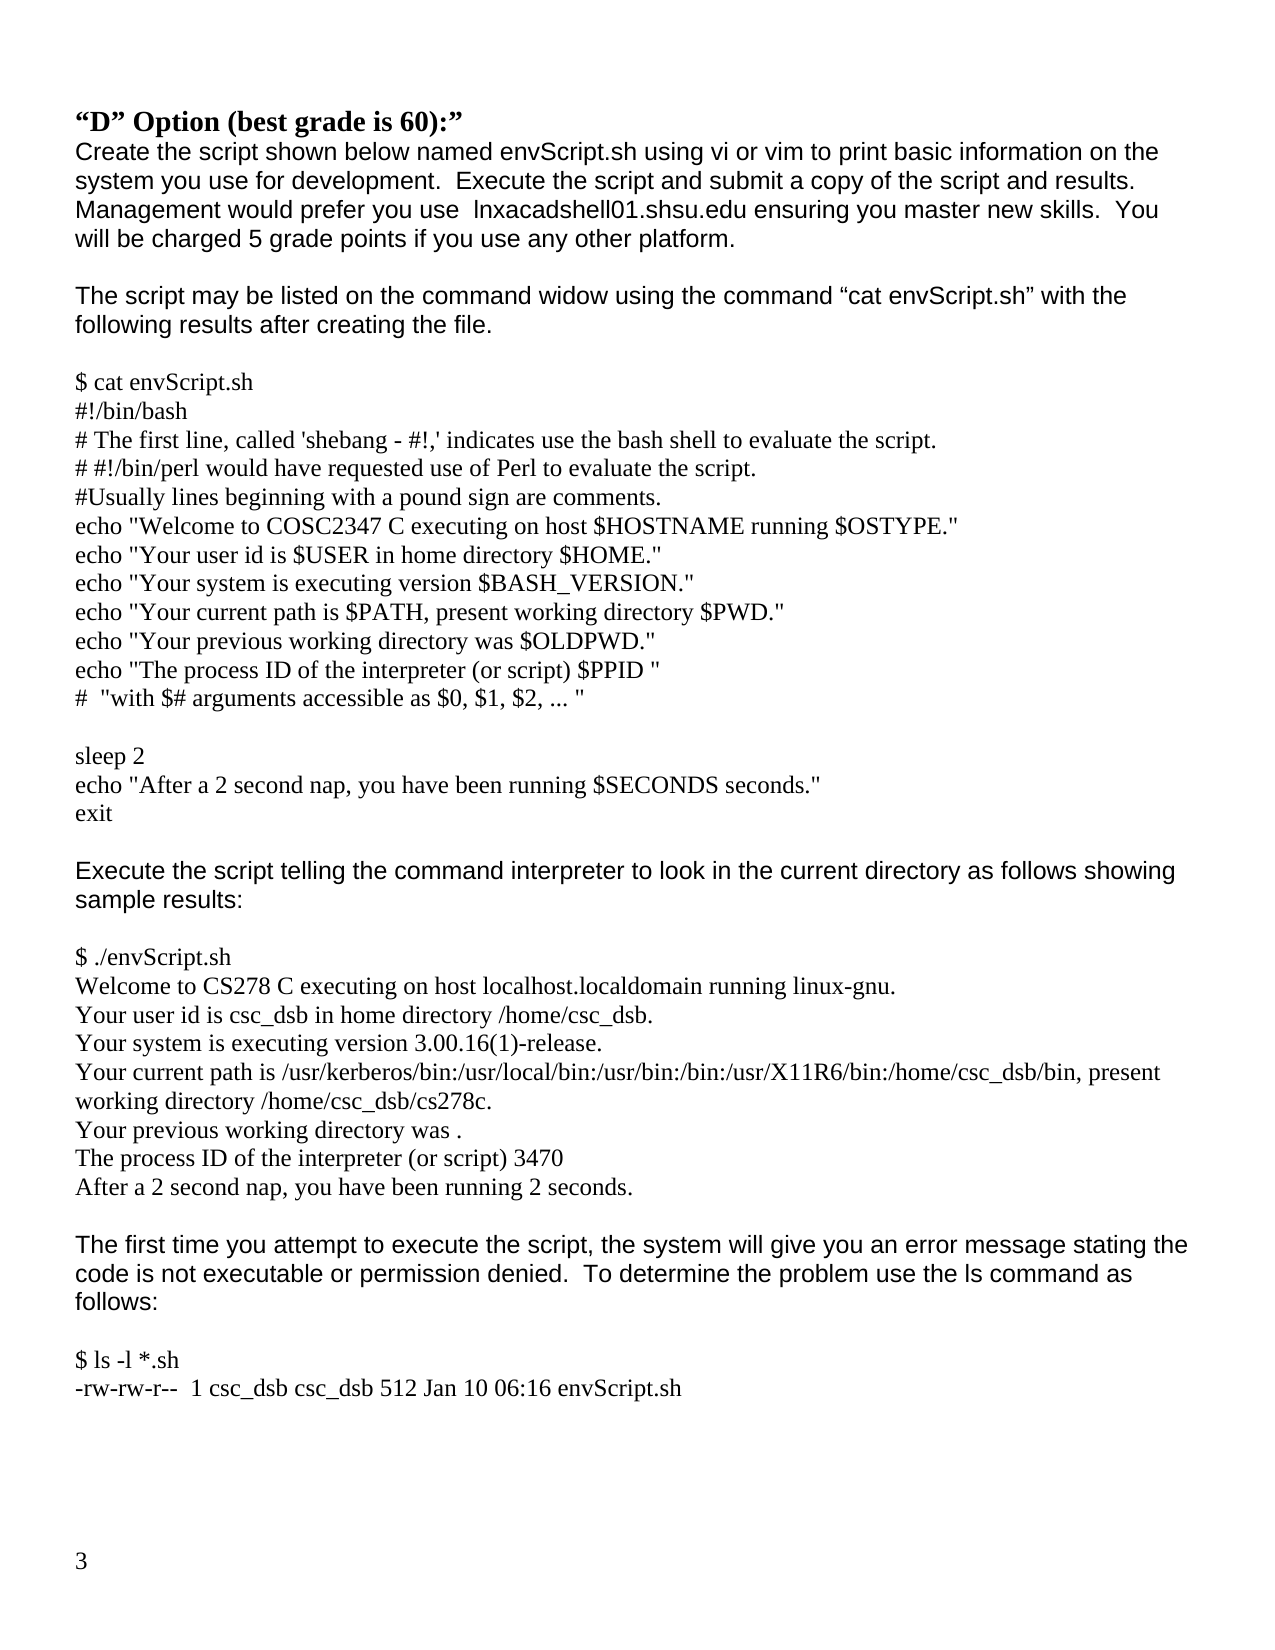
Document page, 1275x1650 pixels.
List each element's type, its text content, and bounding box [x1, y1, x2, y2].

text Your system is executing version 3.00.16(1)-release. [75, 1028, 1200, 1057]
text $ ./envScript.sh [75, 942, 1200, 971]
text echo "After a 2 second nap, you have been running $SECONDS seconds." [75, 770, 1200, 798]
text After a 2 second nap, you have been running 2 seconds. [75, 1172, 1200, 1201]
text -rw-rw-r-- 1 csc_dsb csc_dsb 512 Jan 10 06:16 envScript.sh [75, 1373, 1200, 1402]
text echo "Welcome to COSC2347 C executing on host $HOSTNAME running $OSTYPE." [75, 511, 1200, 540]
text Your user id is csc_dsb in home directory /home/csc_dsb. [75, 1000, 1200, 1028]
text Your current path is /usr/kerberos/bin:/usr/local/bin:/usr/bin:/bin:/usr/X11R6/bin:/home/csc_dsb/bin, present working directory /home/csc_dsb/cs278c. [75, 1057, 1200, 1115]
text # The first line, called 'shebang - #!,' indicates use the bash shell to evaluate the script. [75, 425, 1200, 453]
text Your previous working directory was . [75, 1115, 1200, 1143]
text sleep 2 [75, 741, 1200, 770]
text echo "Your user id is $USER in home directory $HOME." [75, 540, 1200, 568]
text echo "The process ID of the interpreter (or script) $PPID " [75, 655, 1200, 683]
text exit [75, 798, 1200, 827]
text Execute the script telling the command interpreter to look in the current directory as follows showing sample results: [75, 856, 1200, 913]
text $ cat envScript.sh [75, 367, 1200, 396]
text echo "Your system is executing version $BASH_VERSION." [75, 568, 1200, 597]
text The script may be listed on the command widow using the command “cat envScript.sh” with the following results after creating the file. [75, 281, 1200, 338]
text #!/bin/bash [75, 396, 1200, 425]
text Create the script shown below named envScript.sh using vi or vim to print basic information on the system you use for development. Execute the script and submit a copy of the script and results. Management would prefer you use lnxacadshell01.shsu.edu ensuring you master new skills. You will be charged 5 grade points if you use any other platform. [75, 137, 1200, 252]
text # #!/bin/perl would have requested use of Perl to evaluate the script. [75, 453, 1200, 482]
text The process ID of the interpreter (or script) 3470 [75, 1143, 1200, 1172]
text #Usually lines beginning with a pound sign are comments. [75, 482, 1200, 511]
text # "with $# arguments accessible as $0, $1, $2, ... " [75, 683, 1200, 712]
text “D” Option (best grade is 60):” [75, 104, 1200, 137]
text echo "Your current path is $PATH, present working directory $PWD." [75, 597, 1200, 626]
text Welcome to CS278 C executing on host localhost.localdomain running linux-gnu. [75, 971, 1200, 1000]
text The first time you attempt to execute the script, the system will give you an error message stating the code is not executable or permission denied. To determine the problem use the ls command as follows: [75, 1230, 1200, 1316]
text $ ls -l *.sh [75, 1345, 1200, 1373]
text echo "Your previous working directory was $OLDPWD." [75, 626, 1200, 655]
